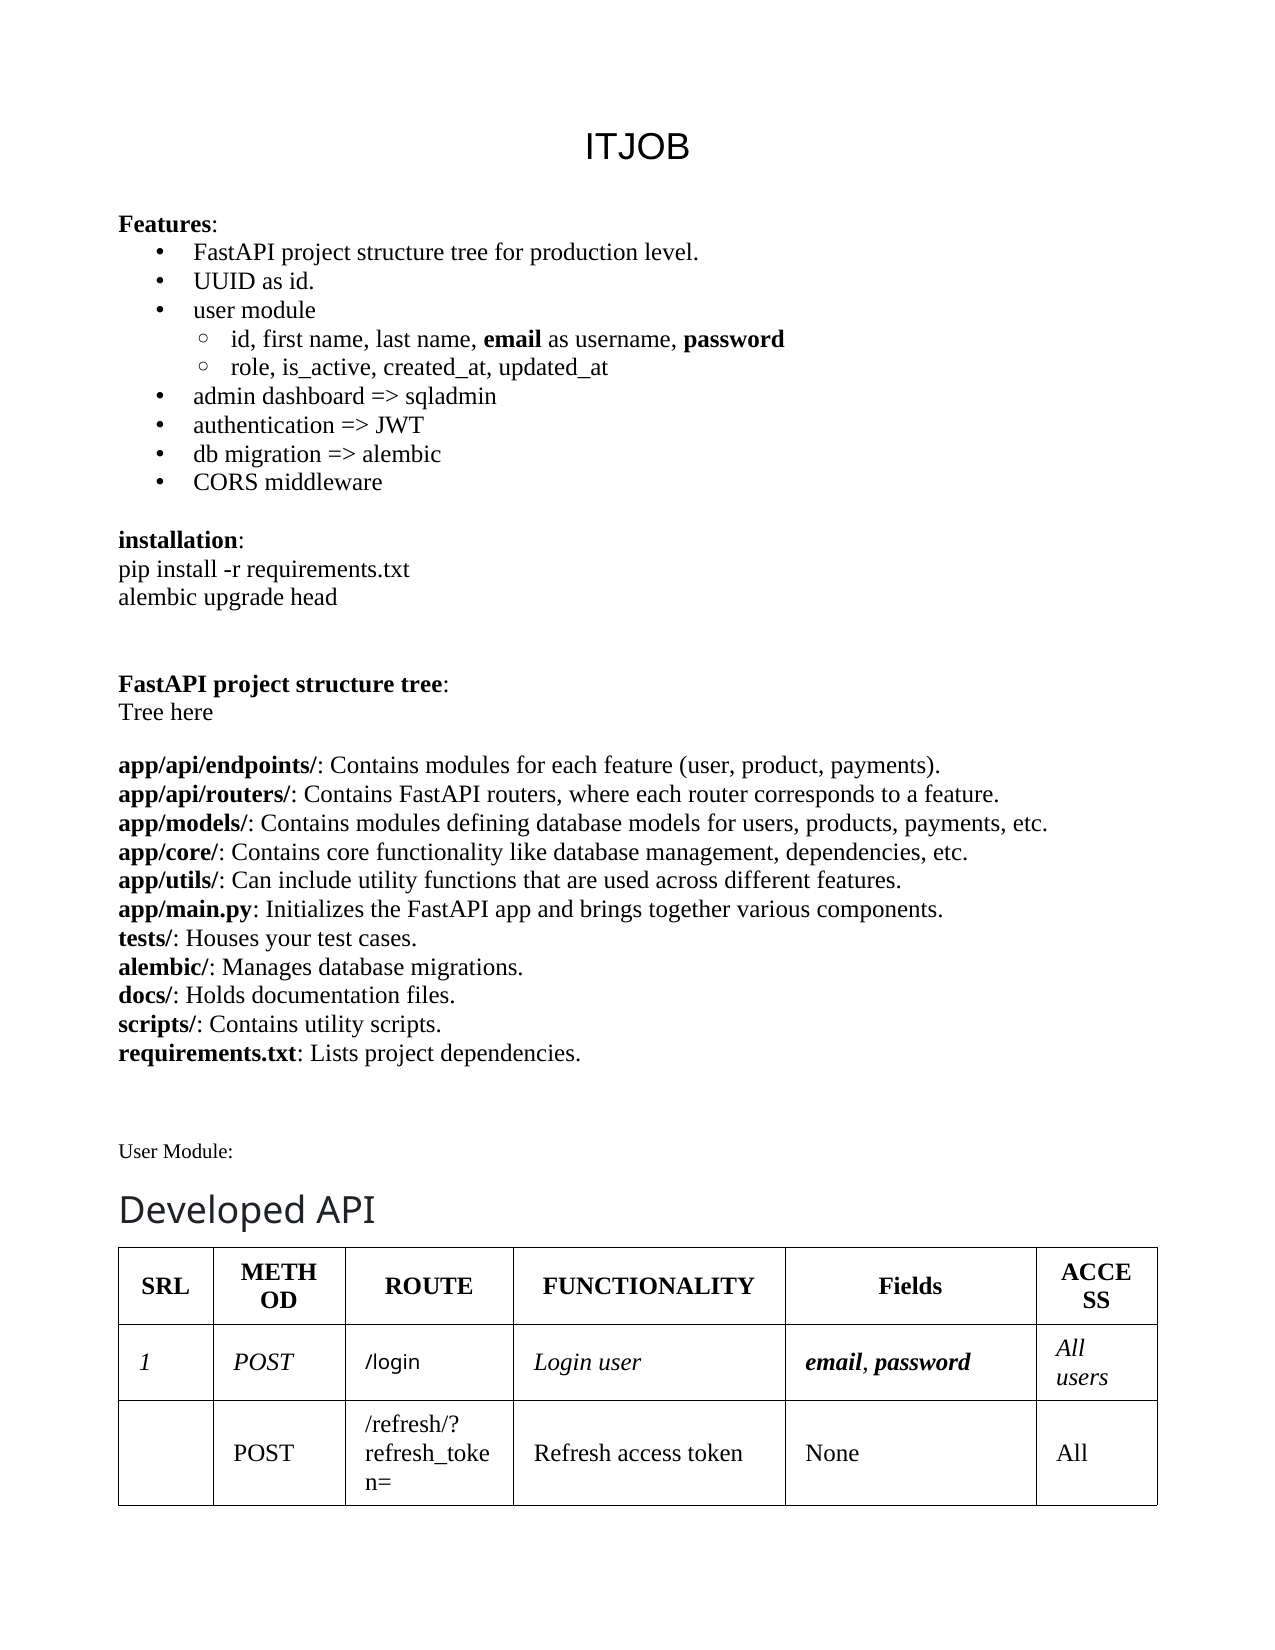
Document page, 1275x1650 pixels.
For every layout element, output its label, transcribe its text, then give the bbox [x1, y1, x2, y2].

text app/core/: Contains core functionality like database management, dependencies, etc. [118, 837, 1157, 865]
list authentication => JWT [156, 410, 1157, 439]
text requirements.txt: Lists project dependencies. [118, 1038, 1157, 1067]
list FastAPI project structure tree for production level. [156, 237, 1157, 266]
text alembic upgrade head [118, 582, 1157, 611]
text User Module: [118, 1139, 1157, 1163]
table_cell Refresh access token [514, 1401, 785, 1505]
table_cell All users [1037, 1325, 1157, 1400]
text app/utils/: Can include utility functions that are used across different features. [118, 865, 1157, 894]
text docs/: Holds documentation files. [118, 980, 1157, 1009]
list user module [156, 295, 1157, 324]
table_cell /login [346, 1325, 513, 1400]
table_cell [119, 1401, 213, 1505]
text Features: [118, 209, 1157, 237]
table_cell email, password [786, 1325, 1036, 1400]
text app/models/: Contains modules defining database models for users, products, payments, etc. [118, 808, 1157, 837]
text app/api/endpoints/: Contains modules for each feature (user, product, payments). [118, 750, 1157, 779]
text Tree here [118, 697, 1157, 726]
table_header ROUTE [346, 1248, 513, 1323]
table_header METHOD [214, 1248, 345, 1323]
table_header ACCESS [1037, 1248, 1157, 1323]
list id, first name, last name, email as username, password [193, 324, 1157, 352]
table_cell /refresh/?refresh_token= [346, 1401, 513, 1505]
list role, is_active, created_at, updated_at [193, 352, 1157, 381]
table_cell None [786, 1401, 1036, 1505]
text scripts/: Contains utility scripts. [118, 1009, 1157, 1038]
text app/api/routers/: Contains FastAPI routers, where each router corresponds to a feature. [118, 779, 1157, 808]
table_header SRL [119, 1248, 213, 1323]
text pip install -r requirements.txt [118, 554, 1157, 582]
table_cell POST [214, 1401, 345, 1505]
text tests/: Houses your test cases. [118, 923, 1157, 952]
subtitle ITJOB [118, 124, 1157, 167]
text app/main.py: Initializes the FastAPI app and brings together various components. [118, 894, 1157, 923]
table_cell POST [214, 1325, 345, 1400]
subtitle Developed API [118, 1184, 1157, 1235]
text alembic/: Manages database migrations. [118, 952, 1157, 980]
table_header FUNCTIONALITY [514, 1248, 785, 1323]
table_header Fields [786, 1248, 1036, 1323]
list CORS middleware [156, 467, 1157, 496]
list admin dashboard => sqladmin [156, 381, 1157, 410]
table_cell 1 [119, 1325, 213, 1400]
list db migration => alembic [156, 439, 1157, 467]
table_cell All [1037, 1401, 1157, 1505]
text installation: [118, 525, 1157, 554]
table_cell Login user [514, 1325, 785, 1400]
text FastAPI project structure tree: [118, 669, 1157, 697]
list UUID as id. [156, 266, 1157, 295]
